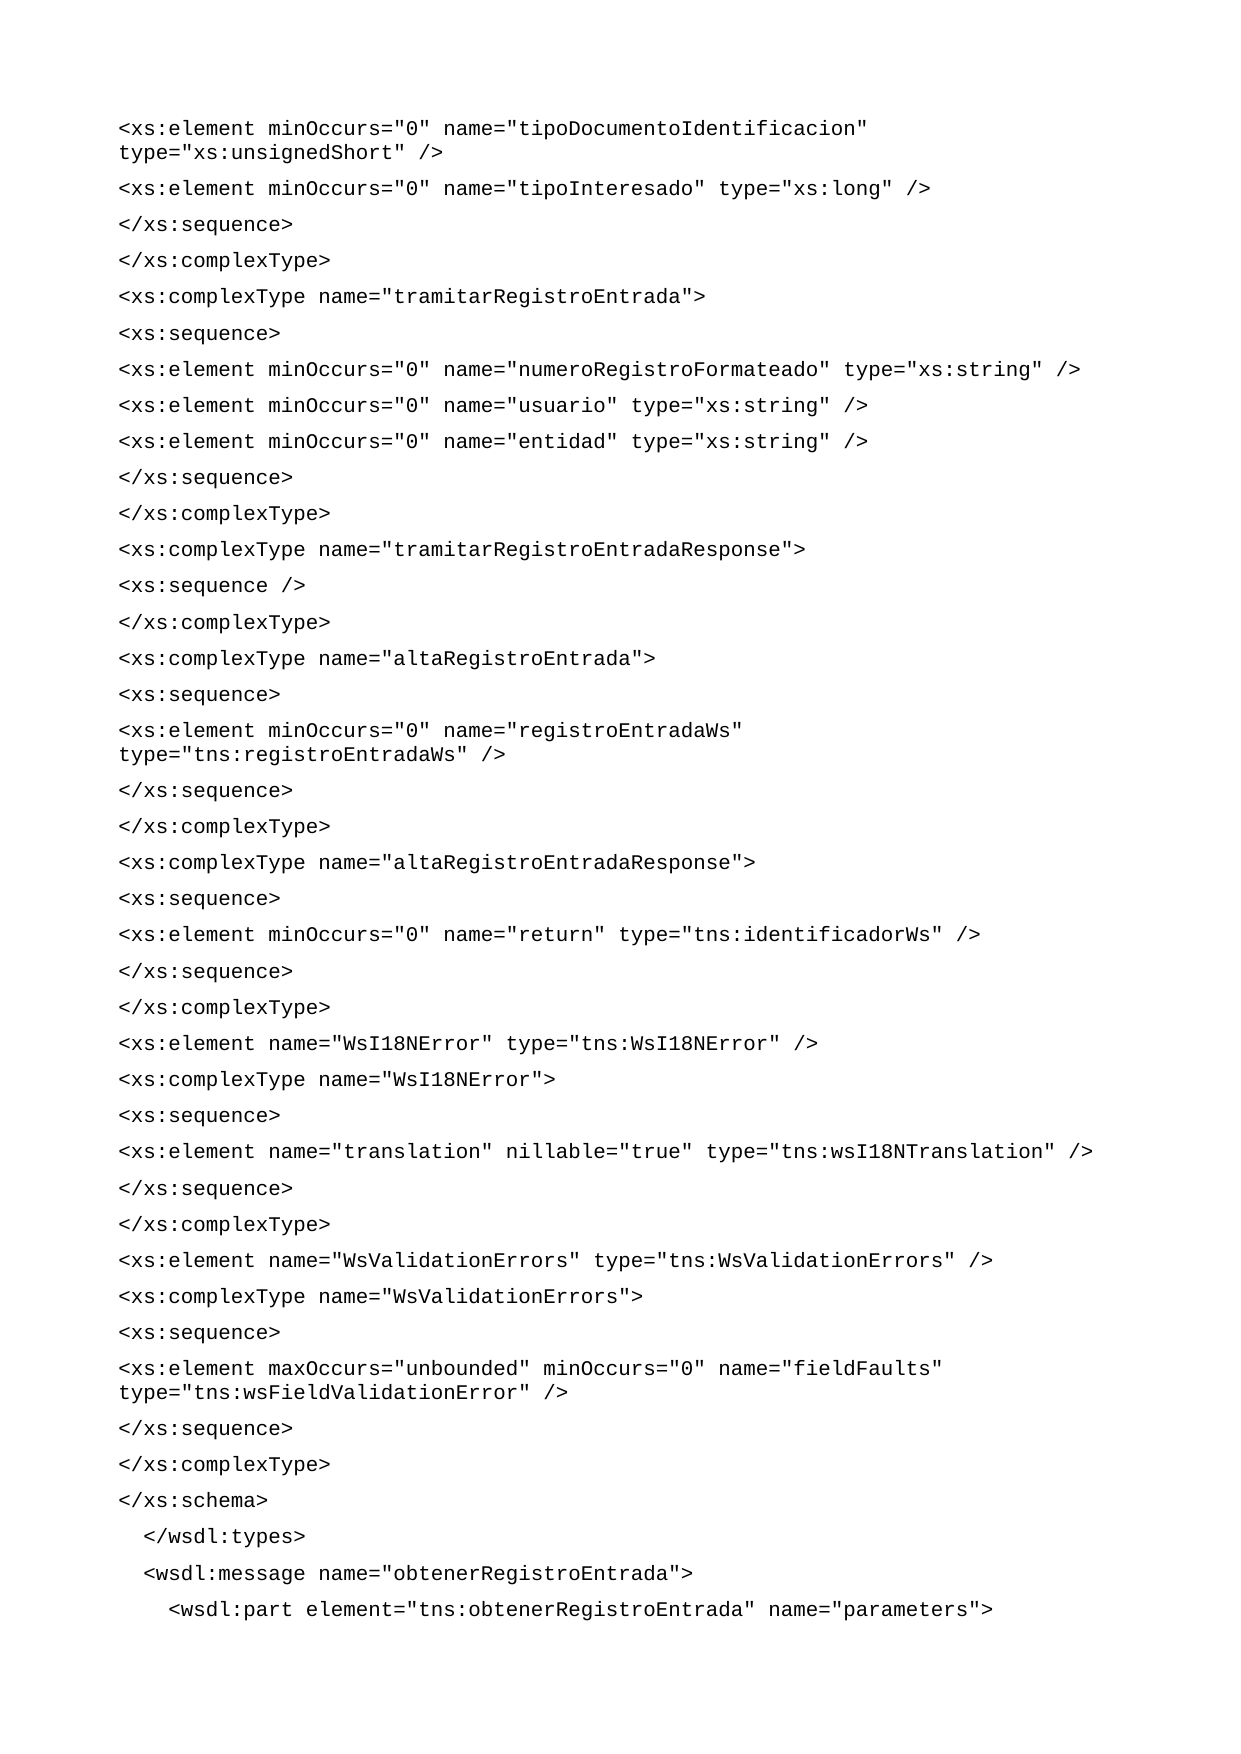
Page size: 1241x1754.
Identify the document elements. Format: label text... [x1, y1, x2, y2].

text <xs:sequence /> [118, 576, 1122, 599]
text </xs:complexType> [118, 612, 1122, 635]
text <xs:complexType name="tramitarRegistroEntrada"> [118, 286, 1122, 310]
text <wsdl:message name="obtenerRegistroEntrada"> [118, 1563, 1122, 1586]
text <xs:element name="WsValidationErrors" type="tns:WsValidationErrors" /> [118, 1250, 1122, 1273]
text <xs:element name="translation" nillable="true" type="tns:wsI18NTranslation" /> [118, 1141, 1122, 1165]
text <xs:element minOccurs="0" name="tipoInteresado" type="xs:long" /> [118, 178, 1122, 202]
text <xs:complexType name="altaRegistroEntrada"> [118, 648, 1122, 671]
text <xs:sequence> [118, 888, 1122, 912]
text </xs:complexType> [118, 816, 1122, 840]
text </xs:sequence> [118, 961, 1122, 984]
text </wsdl:types> [118, 1526, 1122, 1550]
text </xs:sequence> [118, 467, 1122, 491]
text <xs:sequence> [118, 322, 1122, 346]
text </xs:complexType> [118, 997, 1122, 1020]
text </xs:complexType> [118, 1454, 1122, 1478]
text <xs:element minOccurs="0" name="usuario" type="xs:string" /> [118, 395, 1122, 418]
text </xs:complexType> [118, 250, 1122, 274]
text <xs:element name="WsI18NError" type="tns:WsI18NError" /> [118, 1033, 1122, 1057]
text <xs:sequence> [118, 684, 1122, 708]
text </xs:complexType> [118, 1214, 1122, 1237]
text <xs:element minOccurs="0" name="return" type="tns:identificadorWs" /> [118, 924, 1122, 948]
text </xs:sequence> [118, 1177, 1122, 1201]
text <xs:element minOccurs="0" name="registroEntradaWs" type="tns:registroEntradaWs" /> [118, 720, 1122, 767]
text </xs:sequence> [118, 1418, 1122, 1442]
text <xs:sequence> [118, 1322, 1122, 1346]
text <xs:complexType name="tramitarRegistroEntradaResponse"> [118, 539, 1122, 563]
text <xs:element maxOccurs="unbounded" minOccurs="0" name="fieldFaults" type="tns:wsFieldValidationError" /> [118, 1358, 1122, 1406]
text <xs:element minOccurs="0" name="tipoDocumentoIdentificacion" type="xs:unsignedShort" /> [118, 118, 1122, 165]
text </xs:schema> [118, 1490, 1122, 1514]
text <xs:complexType name="altaRegistroEntradaResponse"> [118, 852, 1122, 876]
text </xs:sequence> [118, 214, 1122, 238]
text <xs:element minOccurs="0" name="entidad" type="xs:string" /> [118, 431, 1122, 454]
text <xs:sequence> [118, 1105, 1122, 1129]
text <wsdl:part element="tns:obtenerRegistroEntrada" name="parameters"> [118, 1599, 1122, 1622]
text </xs:sequence> [118, 780, 1122, 803]
text <xs:element minOccurs="0" name="numeroRegistroFormateado" type="xs:string" /> [118, 359, 1122, 382]
text </xs:complexType> [118, 503, 1122, 527]
text <xs:complexType name="WsI18NError"> [118, 1069, 1122, 1093]
text <xs:complexType name="WsValidationErrors"> [118, 1286, 1122, 1309]
